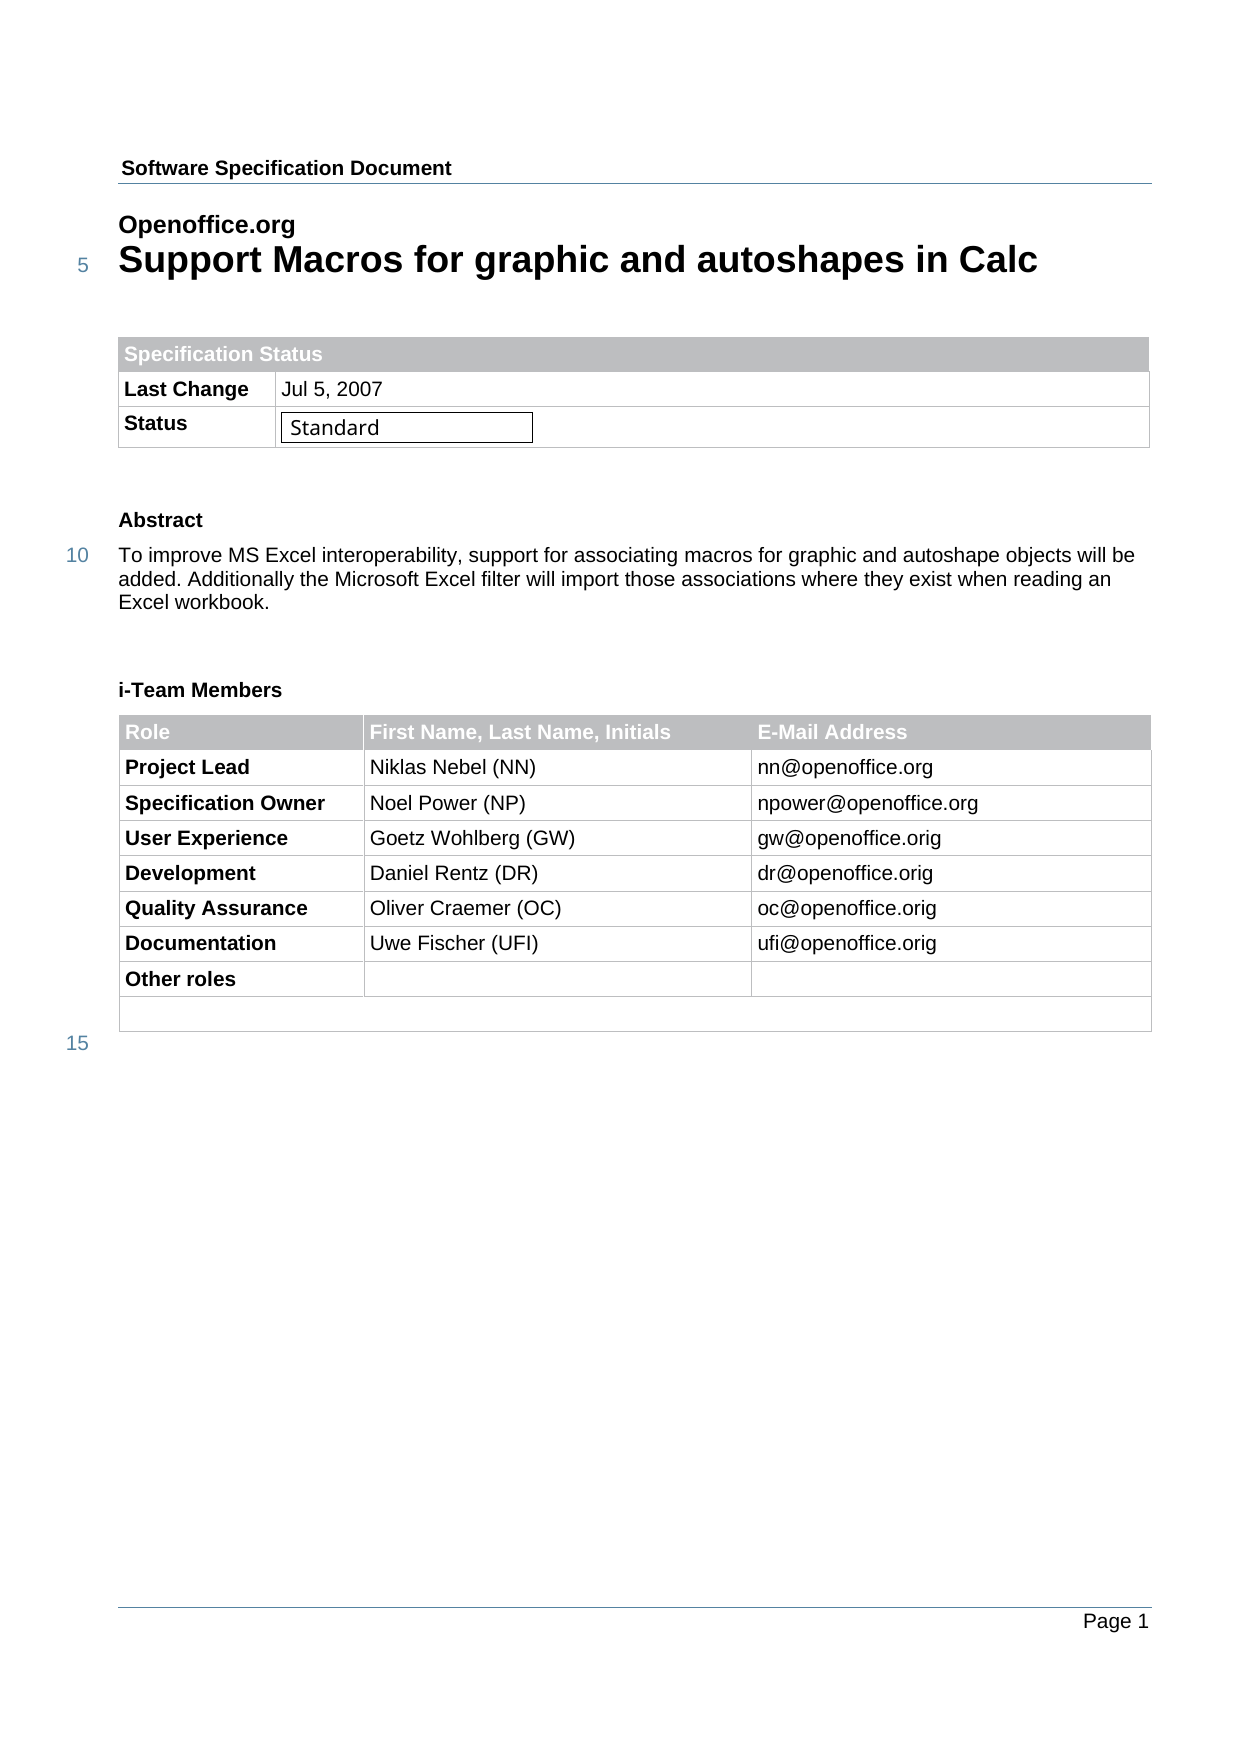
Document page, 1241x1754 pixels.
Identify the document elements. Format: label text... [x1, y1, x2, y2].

table_cell Specification Owner [120, 786, 363, 820]
table_cell nn@openoffice.org [752, 750, 1151, 785]
text To improve MS Excel interoperability, support for associating macros for graphic and autoshape objects will be added. Additionally the Microsoft Excel filter will import those associations where they exist when reading an Excel workbook. [118, 544, 1152, 614]
table_cell Niklas Nebel (NN) [365, 750, 751, 785]
table_cell Documentation [120, 927, 363, 961]
table_cell PRELIMINARY status is the initial conception of a specification. STANDARD A specification with status Standard is considered to be stable and has the approval of the i-Team. OBSOLETE An Obsolete specification is a specification that has been identified unnecessary. For example due to; technology changes or changes in other standards or specifications. [276, 407, 1149, 447]
table_cell npower@openoffice.org [752, 786, 1151, 820]
table_cell Daniel Rentz (DR) [365, 856, 751, 891]
table_cell gw@openoffice.orig [752, 821, 1151, 855]
table_cell Jul 5, 2007 [276, 372, 1149, 406]
table_cell Noel Power (NP) [365, 786, 751, 820]
table_cell oc@openoffice.orig [752, 892, 1151, 926]
table_cell Goetz Wohlberg (GW) [365, 821, 751, 855]
table_cell <First Name, Last Name (Initials)> [365, 962, 751, 996]
table_cell Development [120, 856, 363, 891]
table_cell dr@openoffice.orig [752, 856, 1151, 891]
table_cell Uwe Fischer (UFI) [365, 927, 751, 961]
table_header E-Mail Address [751, 715, 1151, 750]
table_header Role [119, 715, 363, 750]
table_cell Other roles [120, 962, 363, 996]
table_cell Project Lead [120, 750, 363, 785]
table_header First Name, Last Name, Initials [364, 715, 751, 750]
text Software Specification Document [118, 154, 1152, 183]
table_header Specification Status [118, 337, 1149, 371]
text Openoffice.org [118, 211, 1152, 239]
table_cell ufi@openoffice.orig [752, 927, 1151, 961]
table_cell Last Change [119, 372, 275, 406]
table_cell <State reason here, if one role is not represented in i-Team.> [120, 997, 1151, 1031]
subtitle Abstract [118, 508, 1152, 531]
table_cell <User@openoffice.org> [752, 962, 1151, 996]
subtitle i-Team Members [118, 679, 1152, 702]
table_cell Status [119, 407, 275, 447]
table_cell Quality Assurance [120, 892, 363, 926]
text Support Macros for graphic and autoshapes in Calc [118, 239, 1152, 281]
table_cell User Experience [120, 821, 363, 855]
table_cell Oliver Craemer (OC) [365, 892, 751, 926]
